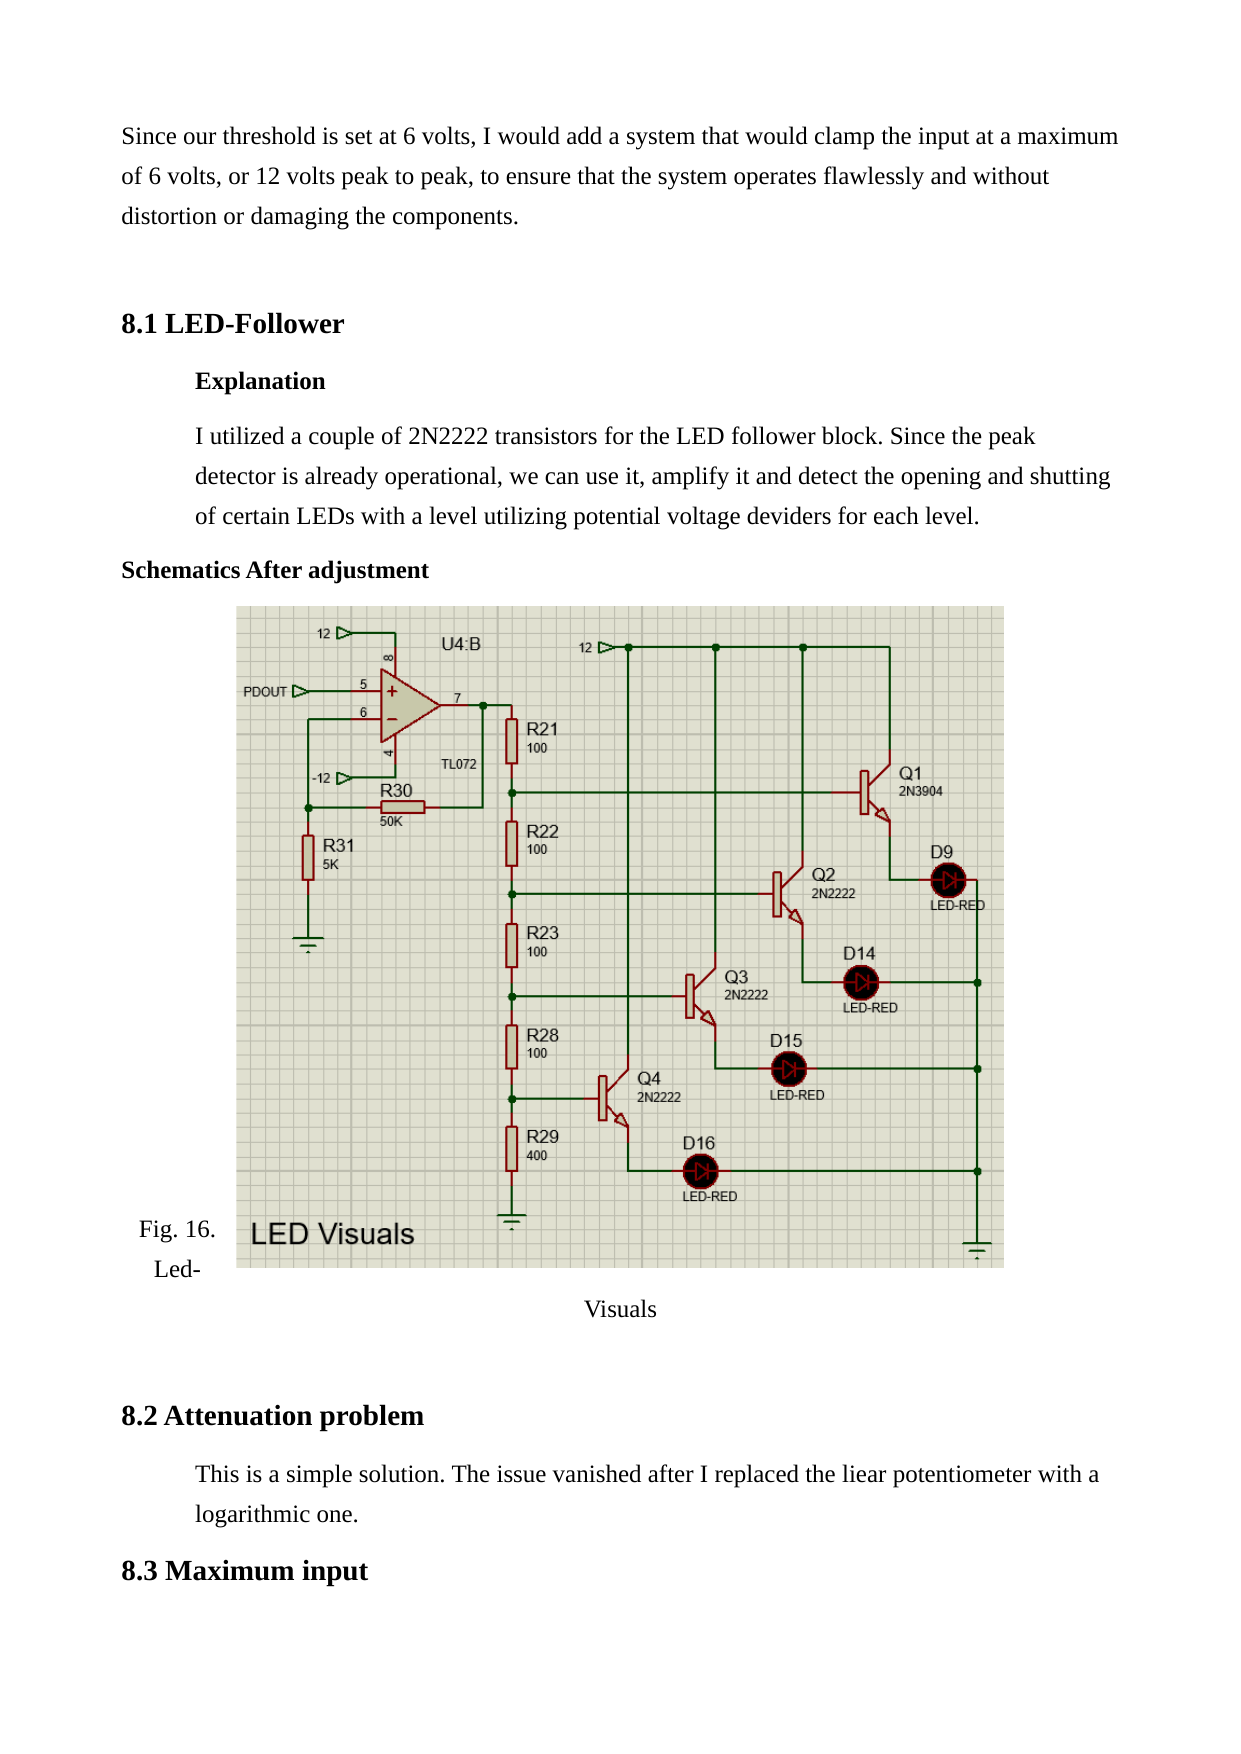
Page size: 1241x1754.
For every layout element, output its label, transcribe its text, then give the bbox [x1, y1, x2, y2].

text Explanation [193, 364, 329, 398]
text [330, 363, 1122, 398]
text 8.1 LED-Follower [119, 304, 348, 343]
text I utilized a couple of 2N2222 transistors for the LED follower block. Since the peak detector is already operational, we can use it, amplify it and detect the opening and shutting of certain LEDs with a level utilizing potential voltage deviders for each level. [192, 418, 1122, 532]
text [433, 552, 1122, 587]
text 8.3 Maximum input [119, 1551, 371, 1590]
text [372, 1550, 1122, 1590]
text of 6 volts, or 12 volts peak to peak, to ensure that the system operates flawlessly and without distortion or damaging the components. [118, 154, 1122, 233]
text Fig. 16. Led-Visuals [118, 1211, 1122, 1325]
picture [236, 606, 1004, 1268]
text Since our threshold is set at 6 volts, I would add a system that would clamp the input at a maximum [119, 119, 1122, 153]
text 8.2 Attenuation problem [119, 1397, 427, 1435]
text Schematics After adjustment [119, 553, 432, 587]
text This is a simple solution. The issue vanished after I replaced the liear potentiometer with a logarithmic one. [192, 1456, 1122, 1530]
text [428, 1396, 1122, 1435]
text [349, 303, 1122, 343]
